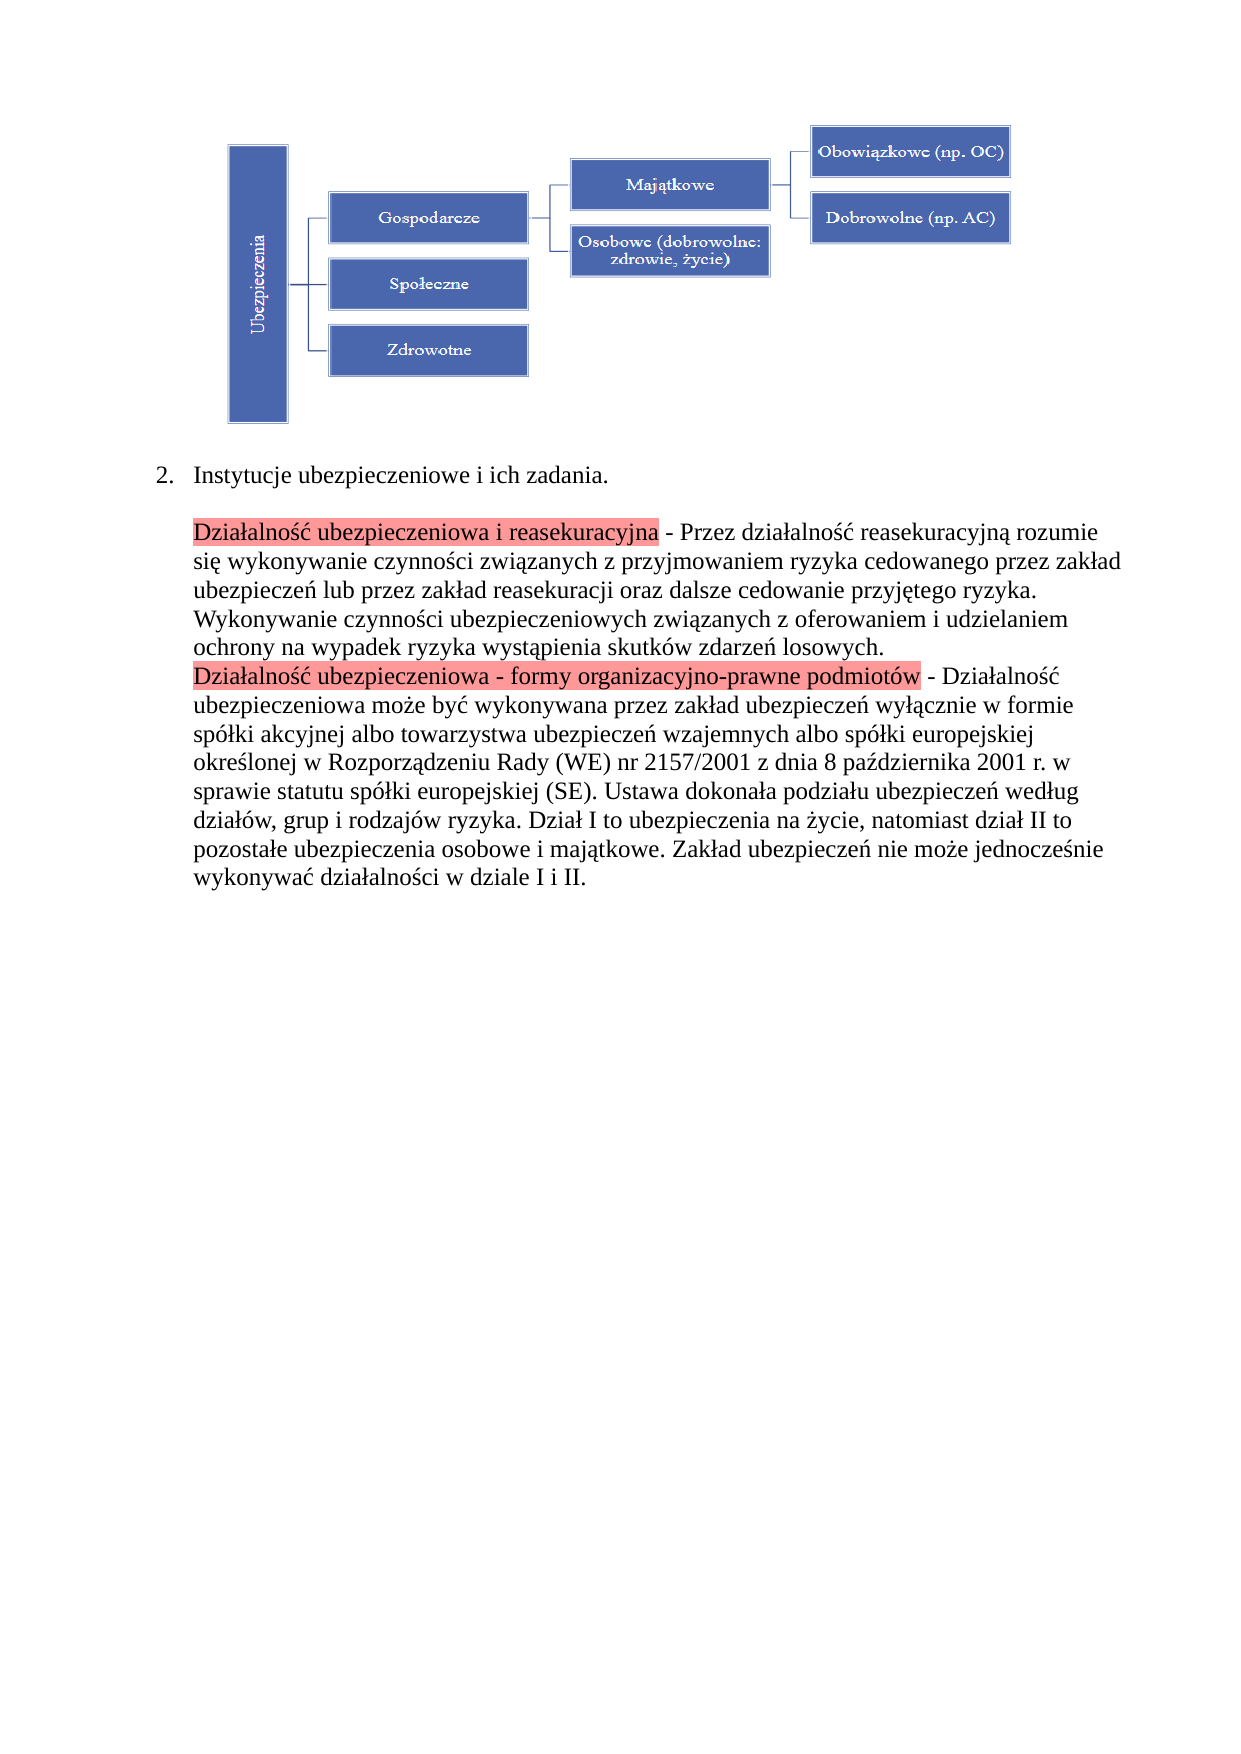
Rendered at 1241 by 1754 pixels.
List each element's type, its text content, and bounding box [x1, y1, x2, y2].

list Działalność ubezpieczeniowa - formy organizacyjno-prawne podmiotów - Działalność ubezpieczeniowa może być wykonywana przez zakład ubezpieczeń wyłącznie w formie spółki akcyjnej albo towarzystwa ubezpieczeń wzajemnych albo spółki europejskiej określonej w Rozporządzeniu Rady (WE) nr 2157/2001 z dnia 8 października 2001 r. w sprawie statutu spółki europejskiej (SE). Ustawa dokonała podziału ubezpieczeń według działów, grup i rodzajów ryzyka. Dział I to ubezpieczenia na życie, natomiast dział II to pozostałe ubezpieczenia osobowe i majątkowe. Zakład ubezpieczeń nie może jednocześnie wykonywać działalności w dziale I i II. [156, 661, 1122, 891]
list Instytucje ubezpieczeniowe i ich zadania. [156, 460, 1122, 489]
list Działalność ubezpieczeniowa i reasekuracyjna - Przez działalność reasekuracyjną rozumie się wykonywanie czynności związanych z przyjmowaniem ryzyka cedowanego przez zakład ubezpieczeń lub przez zakład reasekuracji oraz dalsze cedowanie przyjętego ryzyka. Wykonywanie czynności ubezpieczeniowych związanych z oferowaniem i udzielaniem ochrony na wypadek ryzyka wystąpienia skutków zdarzeń losowych. [156, 517, 1122, 661]
picture [223, 118, 1018, 432]
